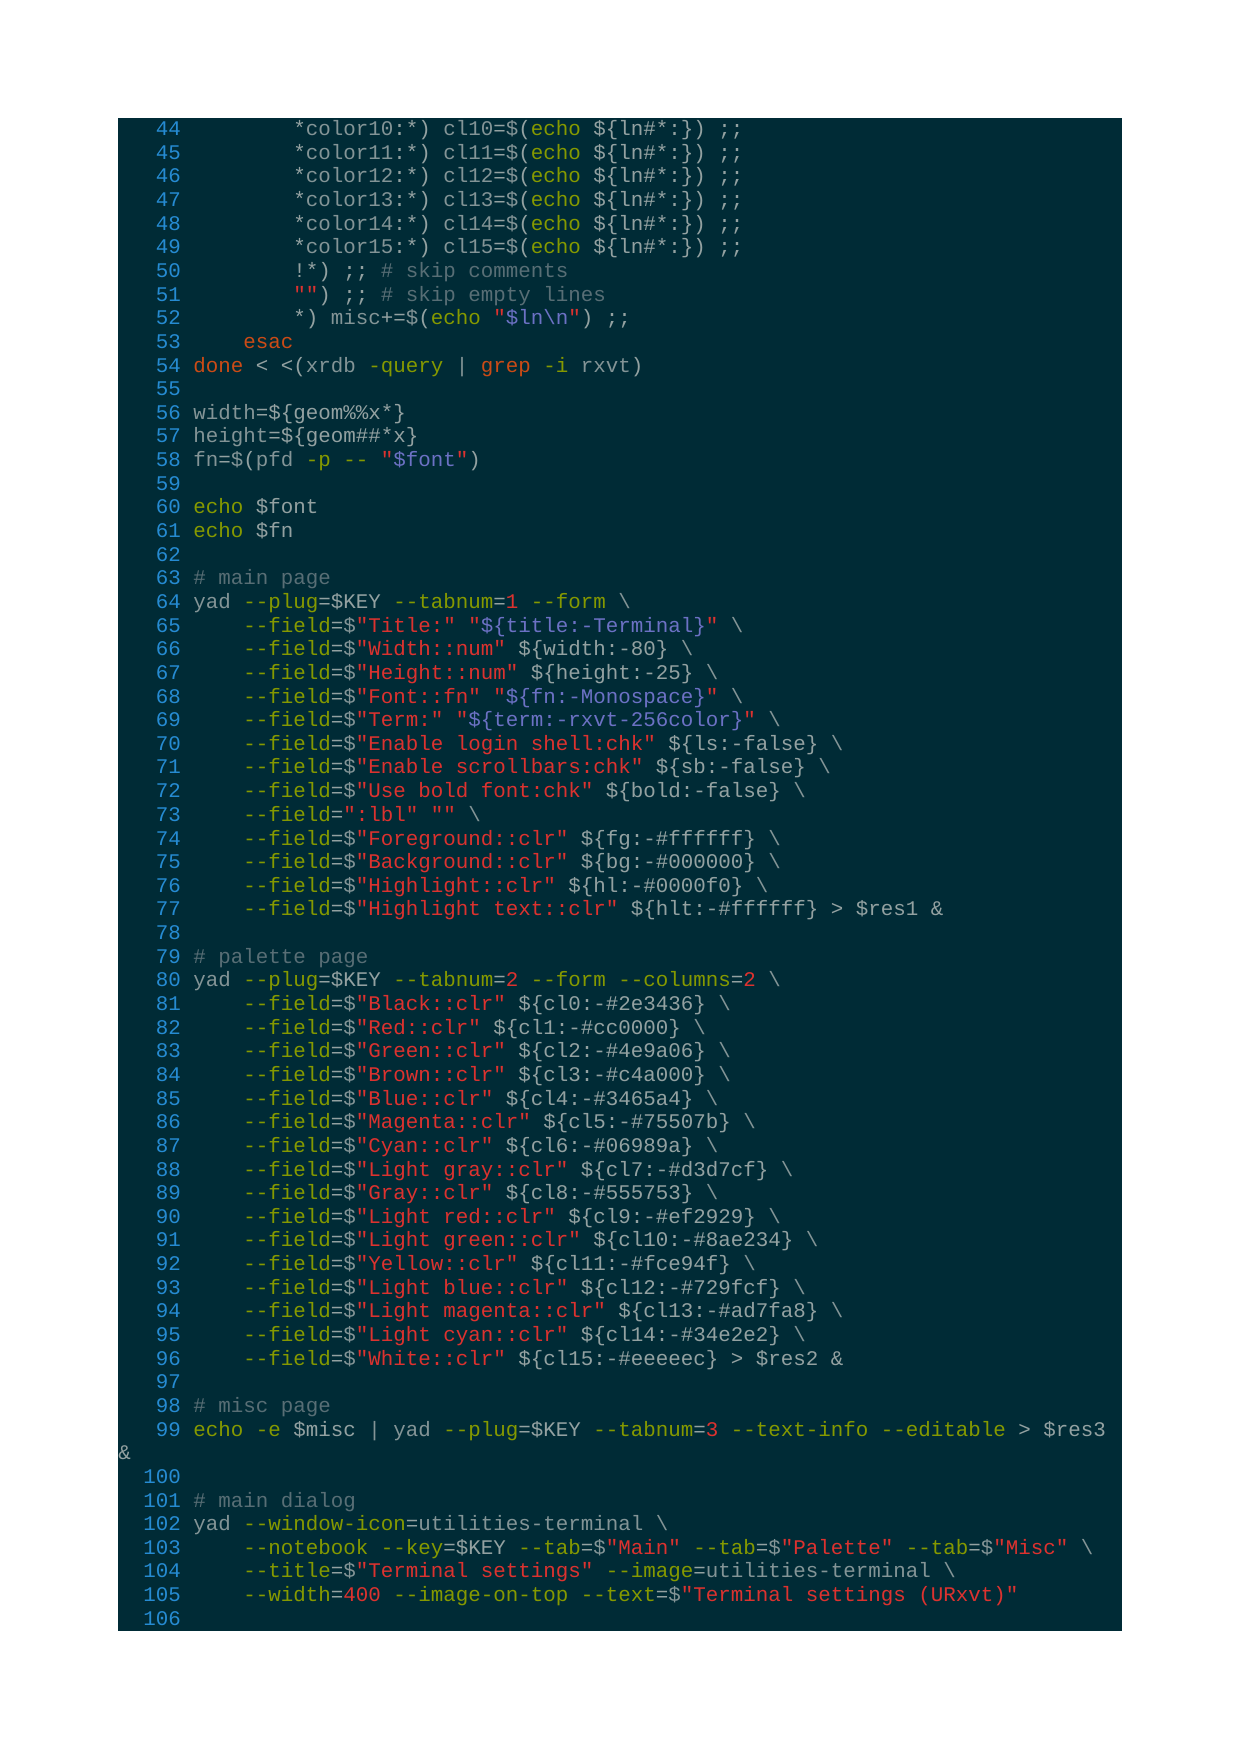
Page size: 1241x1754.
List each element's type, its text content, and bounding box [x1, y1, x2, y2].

text 57 height=${geom##*x} [118, 426, 1122, 449]
text 74 --field=$"Foreground::clr" ${fg:-#ffffff} \ [118, 827, 1122, 851]
text 54 done < <(xrdb -query | grep -i rxvt) [118, 354, 1122, 378]
text 101 # main dialog [118, 1489, 1122, 1513]
text 104 --title=$"Terminal settings" --image=utilities-terminal \ [118, 1561, 1122, 1584]
text 70 --field=$"Enable login shell:chk" ${ls:-false} \ [118, 733, 1122, 757]
text 91 --field=$"Light green::clr" ${cl10:-#8ae234} \ [118, 1229, 1122, 1253]
text 48 *color14:*) cl14=$(echo ${ln#*:}) ;; [118, 213, 1122, 236]
text 105 --width=400 --image-on-top --text=$"Terminal settings (URxvt)" [118, 1584, 1122, 1608]
text 89 --field=$"Gray::clr" ${cl8:-#555753} \ [118, 1182, 1122, 1206]
text 78 [118, 922, 1122, 946]
text 62 [118, 544, 1122, 567]
text 69 --field=$"Term:" "${term:-rxvt-256color}" \ [118, 709, 1122, 733]
text 95 --field=$"Light cyan::clr" ${cl14:-#34e2e2} \ [118, 1324, 1122, 1348]
text 55 [118, 378, 1122, 402]
text 50 !*) ;; # skip comments [118, 260, 1122, 284]
text 88 --field=$"Light gray::clr" ${cl7:-#d3d7cf} \ [118, 1158, 1122, 1182]
text 44 *color10:*) cl10=$(echo ${ln#*:}) ;; [118, 118, 1122, 142]
text 72 --field=$"Use bold font:chk" ${bold:-false} \ [118, 780, 1122, 804]
text 90 --field=$"Light red::clr" ${cl9:-#ef2929} \ [118, 1206, 1122, 1229]
text 87 --field=$"Cyan::clr" ${cl6:-#06989a} \ [118, 1135, 1122, 1158]
text 59 [118, 473, 1122, 496]
text 49 *color15:*) cl15=$(echo ${ln#*:}) ;; [118, 236, 1122, 260]
text 81 --field=$"Black::clr" ${cl0:-#2e3436} \ [118, 993, 1122, 1017]
text 52 *) misc+=$(echo "$ln\n") ;; [118, 307, 1122, 331]
text 66 --field=$"Width::num" ${width:-80} \ [118, 638, 1122, 662]
text 83 --field=$"Green::clr" ${cl2:-#4e9a06} \ [118, 1040, 1122, 1064]
text 98 # misc page [118, 1395, 1122, 1419]
text 85 --field=$"Blue::clr" ${cl4:-#3465a4} \ [118, 1088, 1122, 1111]
text 79 # palette page [118, 946, 1122, 969]
text 47 *color13:*) cl13=$(echo ${ln#*:}) ;; [118, 189, 1122, 213]
text 80 yad --plug=$KEY --tabnum=2 --form --columns=2 \ [118, 969, 1122, 993]
text 45 *color11:*) cl11=$(echo ${ln#*:}) ;; [118, 142, 1122, 165]
text 102 yad --window-icon=utilities-terminal \ [118, 1513, 1122, 1537]
text 97 [118, 1371, 1122, 1395]
text 99 echo -e $misc | yad --plug=$KEY --tabnum=3 --text-info --editable > $res3 & [118, 1419, 1122, 1466]
text 75 --field=$"Background::clr" ${bg:-#000000} \ [118, 851, 1122, 875]
text 100 [118, 1466, 1122, 1489]
text 53 esac [118, 331, 1122, 354]
text 84 --field=$"Brown::clr" ${cl3:-#c4a000} \ [118, 1064, 1122, 1088]
text 103 --notebook --key=$KEY --tab=$"Main" --tab=$"Palette" --tab=$"Misc" \ [118, 1537, 1122, 1561]
text 68 --field=$"Font::fn" "${fn:-Monospace}" \ [118, 686, 1122, 709]
text 82 --field=$"Red::clr" ${cl1:-#cc0000} \ [118, 1017, 1122, 1040]
text 58 fn=$(pfd -p -- "$font") [118, 449, 1122, 473]
text 94 --field=$"Light magenta::clr" ${cl13:-#ad7fa8} \ [118, 1300, 1122, 1324]
text 51 "") ;; # skip empty lines [118, 284, 1122, 307]
text 73 --field=":lbl" "" \ [118, 804, 1122, 827]
text 64 yad --plug=$KEY --tabnum=1 --form \ [118, 591, 1122, 615]
text 93 --field=$"Light blue::clr" ${cl12:-#729fcf} \ [118, 1277, 1122, 1300]
text 86 --field=$"Magenta::clr" ${cl5:-#75507b} \ [118, 1111, 1122, 1135]
text 76 --field=$"Highlight::clr" ${hl:-#0000f0} \ [118, 875, 1122, 898]
text 106 [118, 1608, 1122, 1631]
text 46 *color12:*) cl12=$(echo ${ln#*:}) ;; [118, 165, 1122, 189]
text 92 --field=$"Yellow::clr" ${cl11:-#fce94f} \ [118, 1253, 1122, 1277]
text 60 echo $font [118, 496, 1122, 520]
text 65 --field=$"Title:" "${title:-Terminal}" \ [118, 615, 1122, 638]
text 63 # main page [118, 567, 1122, 591]
text 96 --field=$"White::clr" ${cl15:-#eeeeec} > $res2 & [118, 1348, 1122, 1371]
text 56 width=${geom%%x*} [118, 402, 1122, 426]
text 71 --field=$"Enable scrollbars:chk" ${sb:-false} \ [118, 757, 1122, 780]
text 77 --field=$"Highlight text::clr" ${hlt:-#ffffff} > $res1 & [118, 898, 1122, 922]
text 67 --field=$"Height::num" ${height:-25} \ [118, 662, 1122, 686]
text 61 echo $fn [118, 520, 1122, 544]
